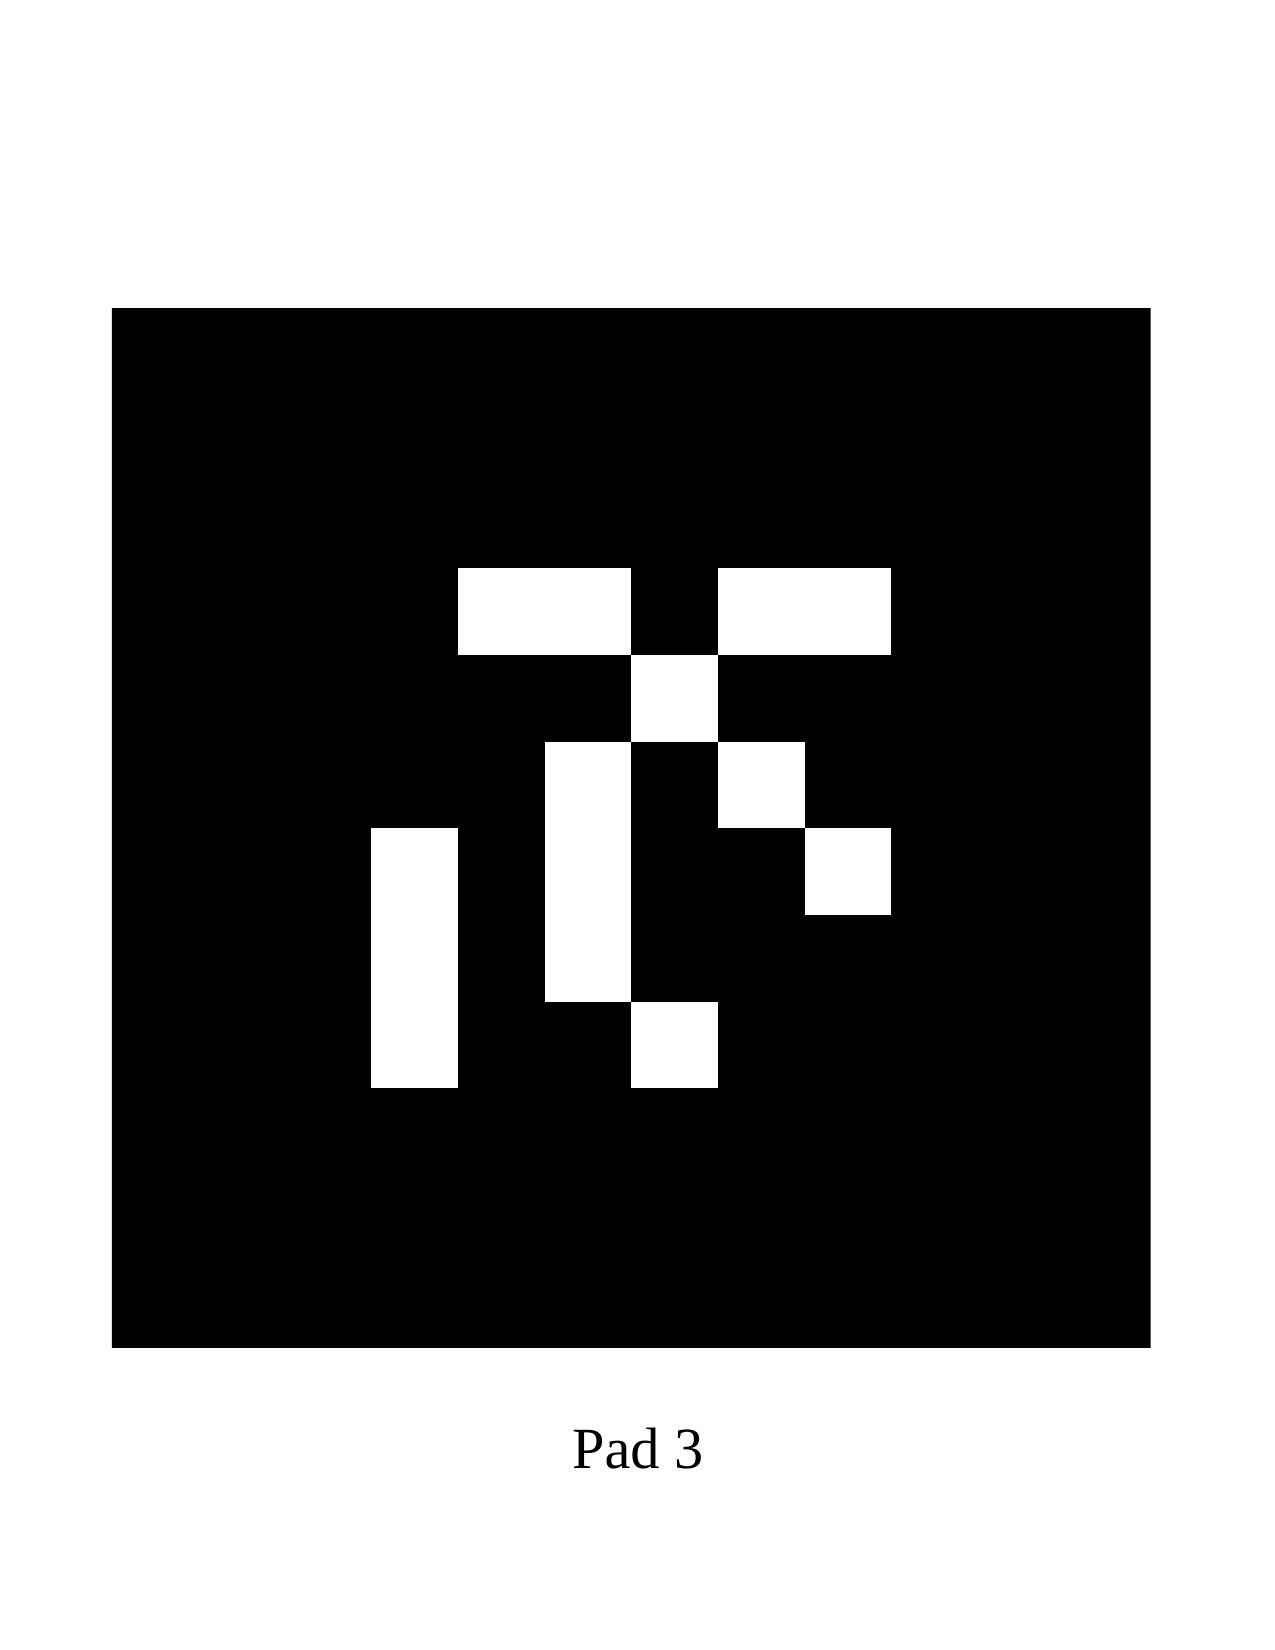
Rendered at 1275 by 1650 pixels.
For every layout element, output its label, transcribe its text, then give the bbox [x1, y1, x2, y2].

text Pad 3 [118, 1414, 1157, 1482]
picture [111, 308, 1151, 1348]
